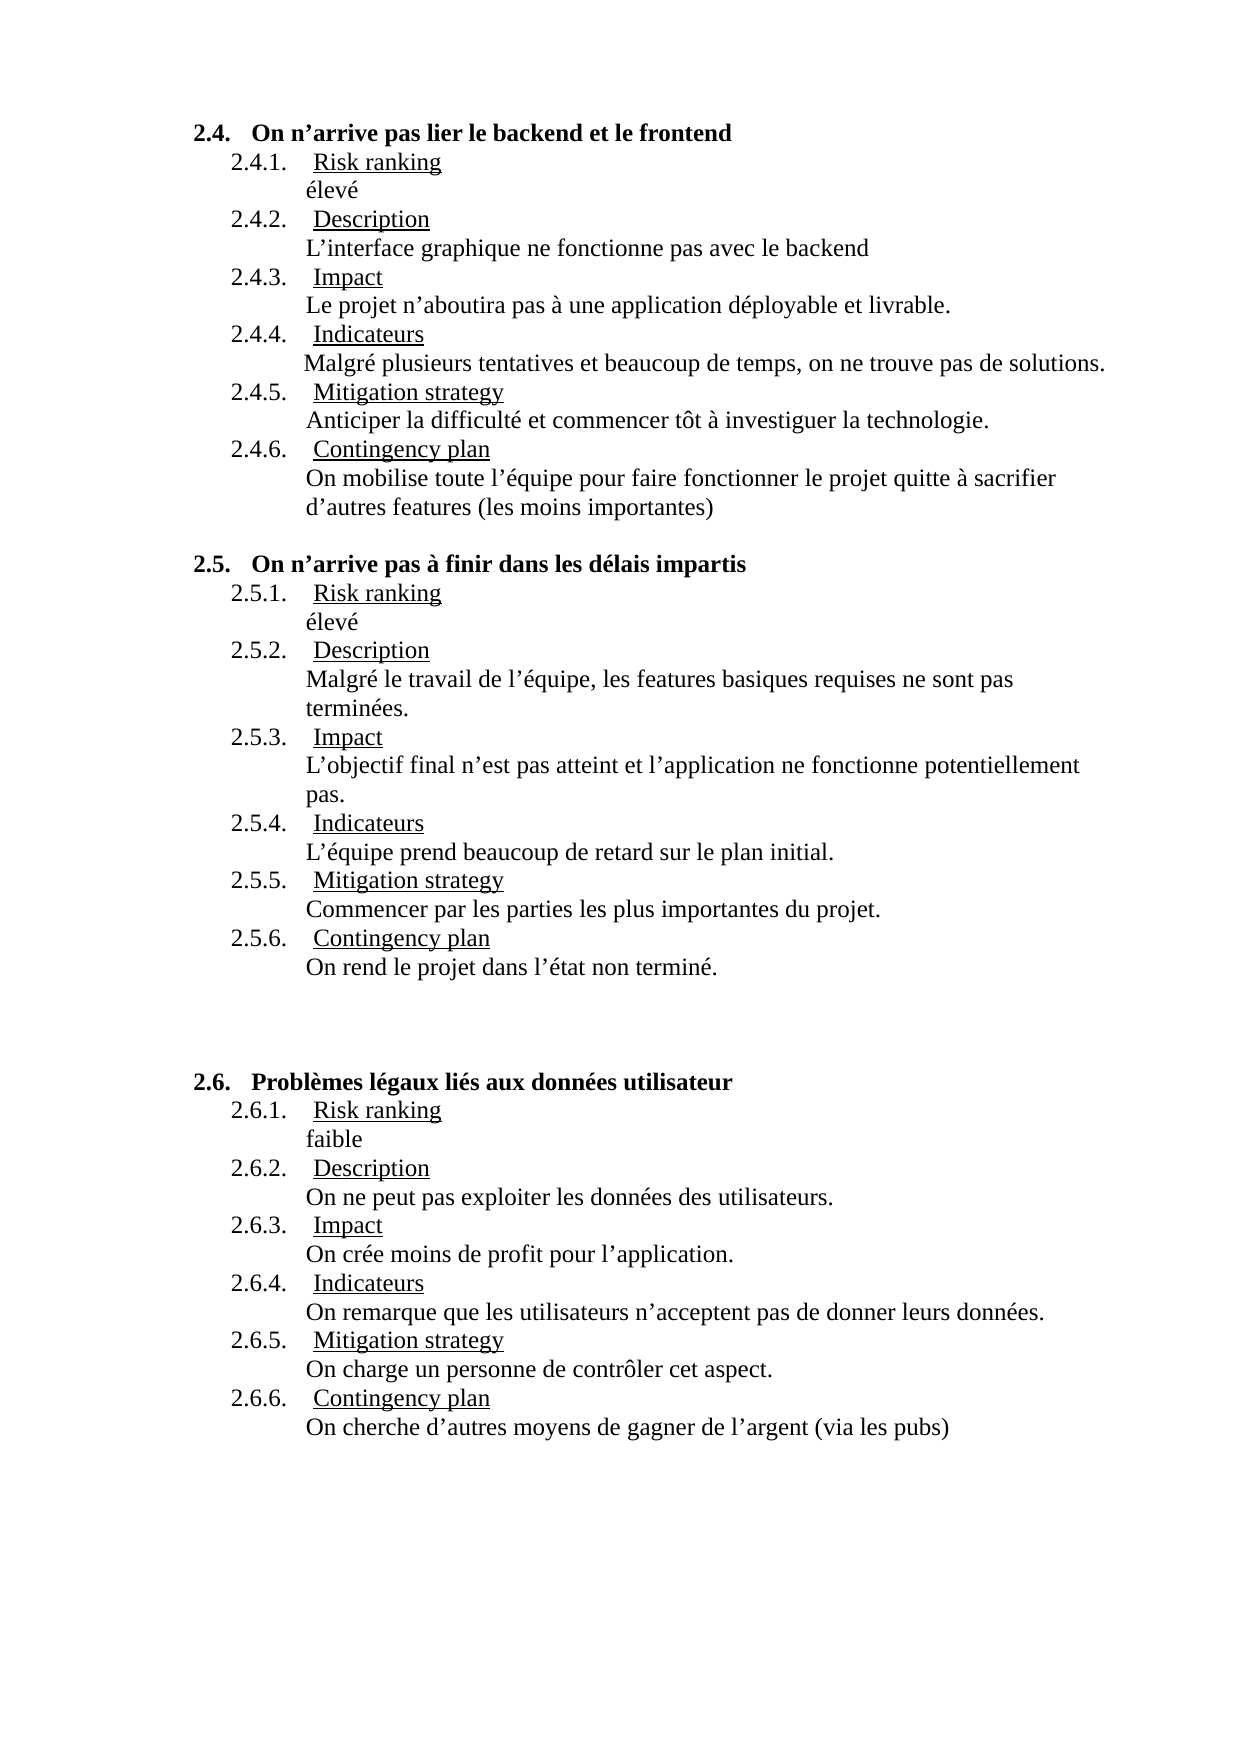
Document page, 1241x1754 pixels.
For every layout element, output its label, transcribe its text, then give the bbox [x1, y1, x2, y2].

list Description [165, 204, 1122, 233]
list Commencer par les parties les plus importantes du projet. [268, 894, 1122, 923]
list On cherche d’autres moyens de gagner de l’argent (via les pubs) [268, 1412, 1122, 1441]
list Mitigation strategy [165, 866, 1122, 894]
list Contingency plan [165, 1383, 1122, 1412]
list On charge un personne de contrôler cet aspect. [268, 1354, 1122, 1383]
list Indicateurs [165, 1268, 1122, 1297]
list On n’arrive pas lier le backend et le frontend [177, 118, 1122, 147]
list Indicateurs [165, 319, 1122, 348]
text Malgré plusieurs tentatives et beaucoup de temps, on ne trouve pas de solutions. [118, 348, 1122, 377]
list Anticiper la difficulté et commencer tôt à investiguer la technologie. [268, 406, 1122, 434]
list Indicateurs [165, 808, 1122, 837]
list Contingency plan [165, 923, 1122, 952]
list élevé [268, 607, 1122, 636]
list faible [268, 1124, 1122, 1153]
list On crée moins de profit pour l’application. [268, 1239, 1122, 1268]
list élevé [268, 176, 1122, 204]
list Mitigation strategy [165, 377, 1122, 406]
list Contingency plan [165, 434, 1122, 463]
list Impact [165, 722, 1122, 751]
list On rend le projet dans l’état non terminé. [268, 952, 1122, 981]
list On mobilise toute l’équipe pour faire fonctionner le projet quitte à sacrifier d’autres features (les moins importantes) [268, 463, 1122, 521]
list Risk ranking [165, 1096, 1122, 1124]
list Risk ranking [165, 147, 1122, 176]
list Problèmes légaux liés aux données utilisateur [177, 1067, 1122, 1096]
list Description [165, 1153, 1122, 1182]
list L’équipe prend beaucoup de retard sur le plan initial. [268, 837, 1122, 866]
list Impact [165, 262, 1122, 291]
list Le projet n’aboutira pas à une application déployable et livrable. [268, 291, 1122, 319]
list On remarque que les utilisateurs n’acceptent pas de donner leurs données. [268, 1297, 1122, 1326]
list Mitigation strategy [165, 1326, 1122, 1354]
list L’objectif final n’est pas atteint et l’application ne fonctionne potentiellement pas. [268, 751, 1122, 808]
list L’interface graphique ne fonctionne pas avec le backend [268, 233, 1122, 262]
list On n’arrive pas à finir dans les délais impartis [177, 549, 1122, 578]
list Description [165, 636, 1122, 664]
list Malgré le travail de l’équipe, les features basiques requises ne sont pas terminées. [268, 664, 1122, 722]
list On ne peut pas exploiter les données des utilisateurs. [268, 1182, 1122, 1211]
list Impact [165, 1211, 1122, 1239]
list Risk ranking [165, 578, 1122, 607]
